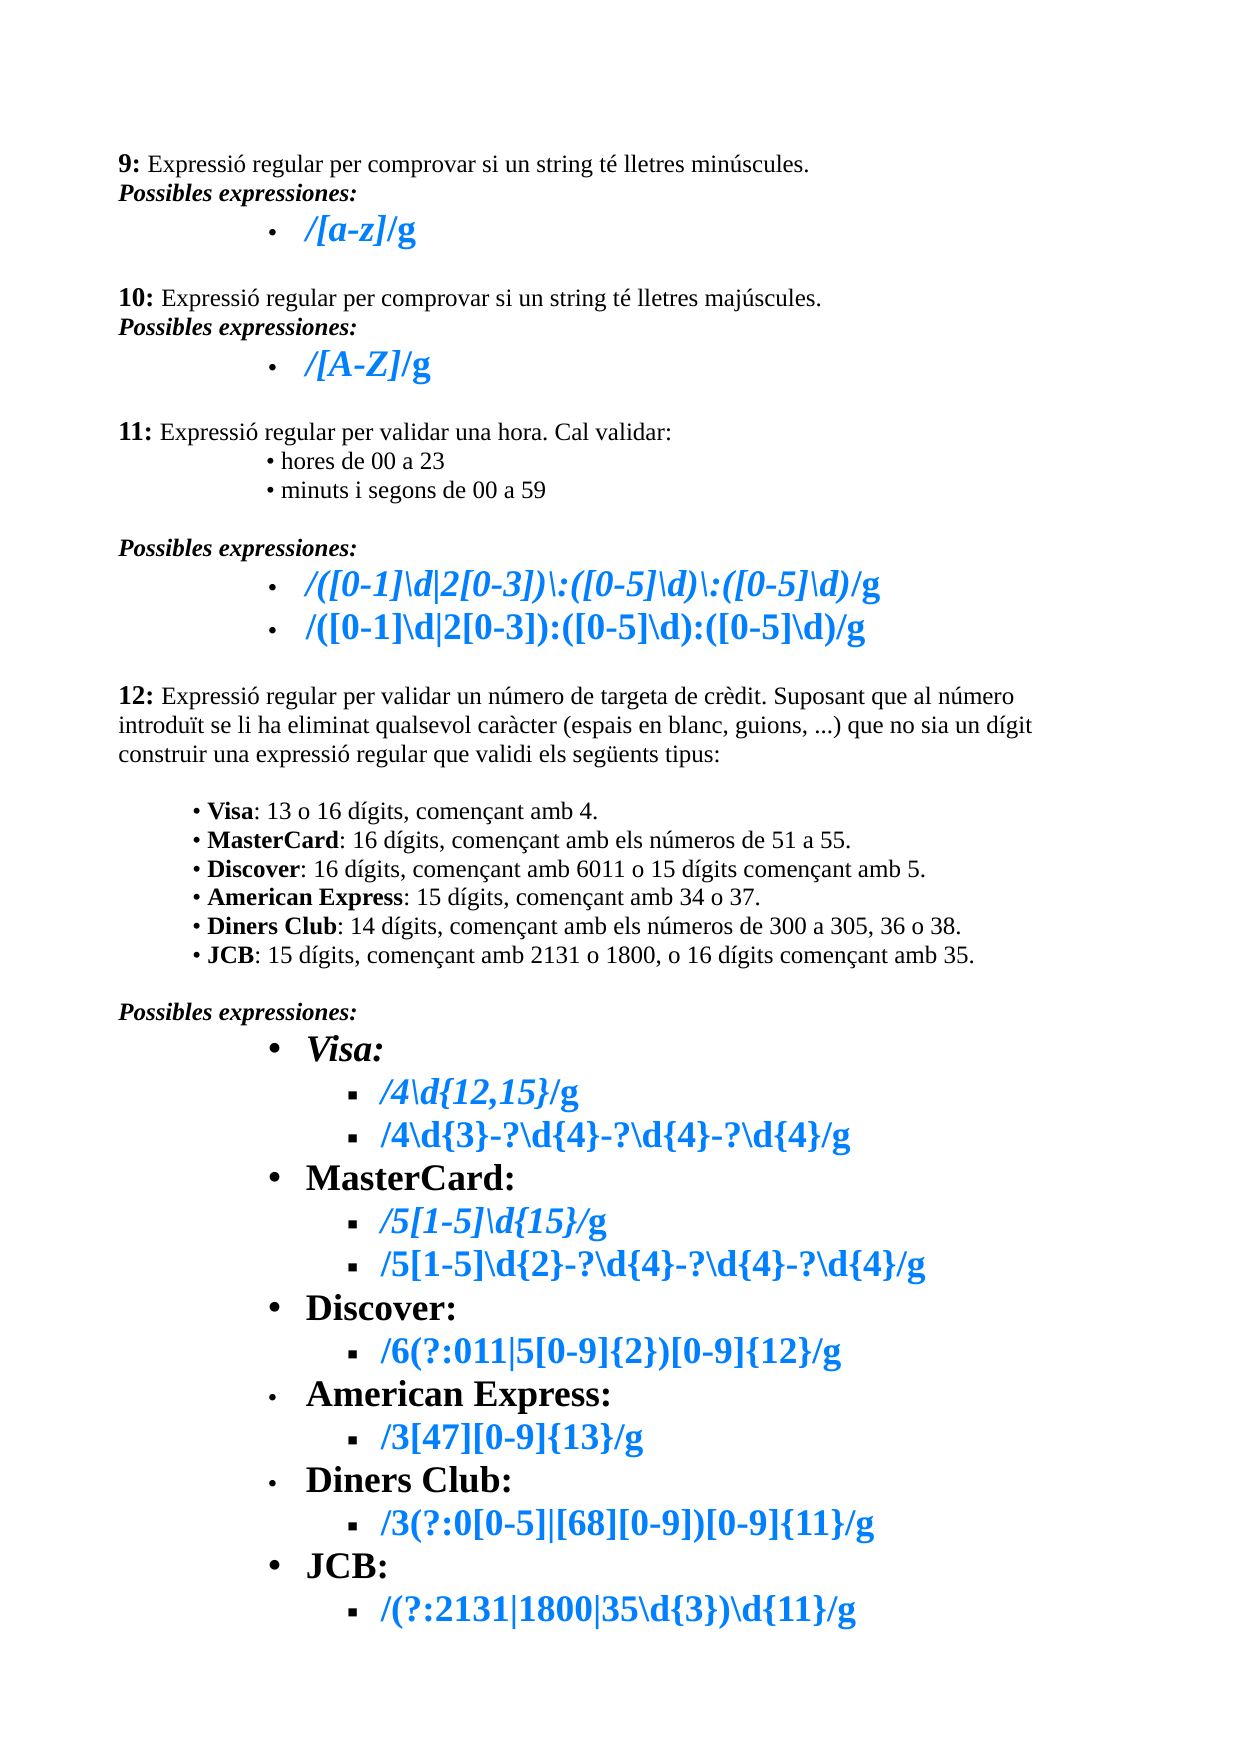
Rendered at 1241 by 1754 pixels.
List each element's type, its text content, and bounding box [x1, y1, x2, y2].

text Possibles expressiones: [118, 312, 1122, 341]
list Diners Club: [268, 1457, 1122, 1501]
text • MasterCard: 16 dígits, començant amb els números de 51 a 55. [118, 825, 1122, 854]
text Possibles expressiones: [118, 533, 1122, 561]
text construir una expressió regular que validi els següents tipus: [118, 739, 1122, 767]
text • Visa: 13 o 16 dígits, començant amb 4. [118, 796, 1122, 825]
list /[a-z]/g [268, 207, 1122, 250]
list /([0-1]\d|2[0-3])\:([0-5]\d)\:([0-5]\d)/g [268, 561, 1122, 604]
list /5[1-5]\d{2}-?\d{4}-?\d{4}-?\d{4}/g [343, 1242, 1122, 1285]
list /([0-1]\d|2[0-3]):([0-5]\d):([0-5]\d)/g [268, 604, 1122, 648]
text • Diners Club: 14 dígits, començant amb els números de 300 a 305, 36 o 38. [118, 911, 1122, 940]
text 12: Expressió regular per validar un número de targeta de crèdit. Suposant que al número [118, 679, 1122, 710]
text Possibles expressiones: [118, 178, 1122, 207]
list /4\d{12,15}/g [343, 1069, 1122, 1112]
text • minuts i segons de 00 a 59 [118, 475, 1122, 504]
list /3[47][0-9]{13}/g [343, 1414, 1122, 1457]
list MasterCard: [268, 1156, 1122, 1199]
list Discover: [268, 1285, 1122, 1328]
list JCB: [268, 1544, 1122, 1587]
list /6(?:011|5[0-9]{2})[0-9]{12}/g [343, 1328, 1122, 1371]
text • American Express: 15 dígits, començant amb 34 o 37. [118, 882, 1122, 911]
text • hores de 00 a 23 [118, 446, 1122, 475]
text 9: Expressió regular per comprovar si un string té lletres minúscules. [118, 147, 1122, 178]
text Possibles expressiones: [118, 997, 1122, 1026]
list /[A-Z]/g [268, 341, 1122, 384]
list American Express: [268, 1371, 1122, 1414]
list /4\d{3}-?\d{4}-?\d{4}-?\d{4}/g [343, 1112, 1122, 1156]
list /3(?:0[0-5]|[68][0-9])[0-9]{11}/g [343, 1501, 1122, 1544]
list /5[1-5]\d{15}/g [343, 1199, 1122, 1242]
list Visa: [268, 1026, 1122, 1069]
list /(?:2131|1800|35\d{3})\d{11}/g [343, 1587, 1122, 1630]
text • Discover: 16 dígits, començant amb 6011 o 15 dígits començant amb 5. [118, 854, 1122, 882]
text 10: Expressió regular per comprovar si un string té lletres majúscules. [118, 281, 1122, 312]
text • JCB: 15 dígits, començant amb 2131 o 1800, o 16 dígits començant amb 35. [118, 940, 1122, 969]
text 11: Expressió regular per validar una hora. Cal validar: [118, 415, 1122, 446]
text introduït se li ha eliminat qualsevol caràcter (espais en blanc, guions, ...) que no sia un dígit [118, 710, 1122, 739]
